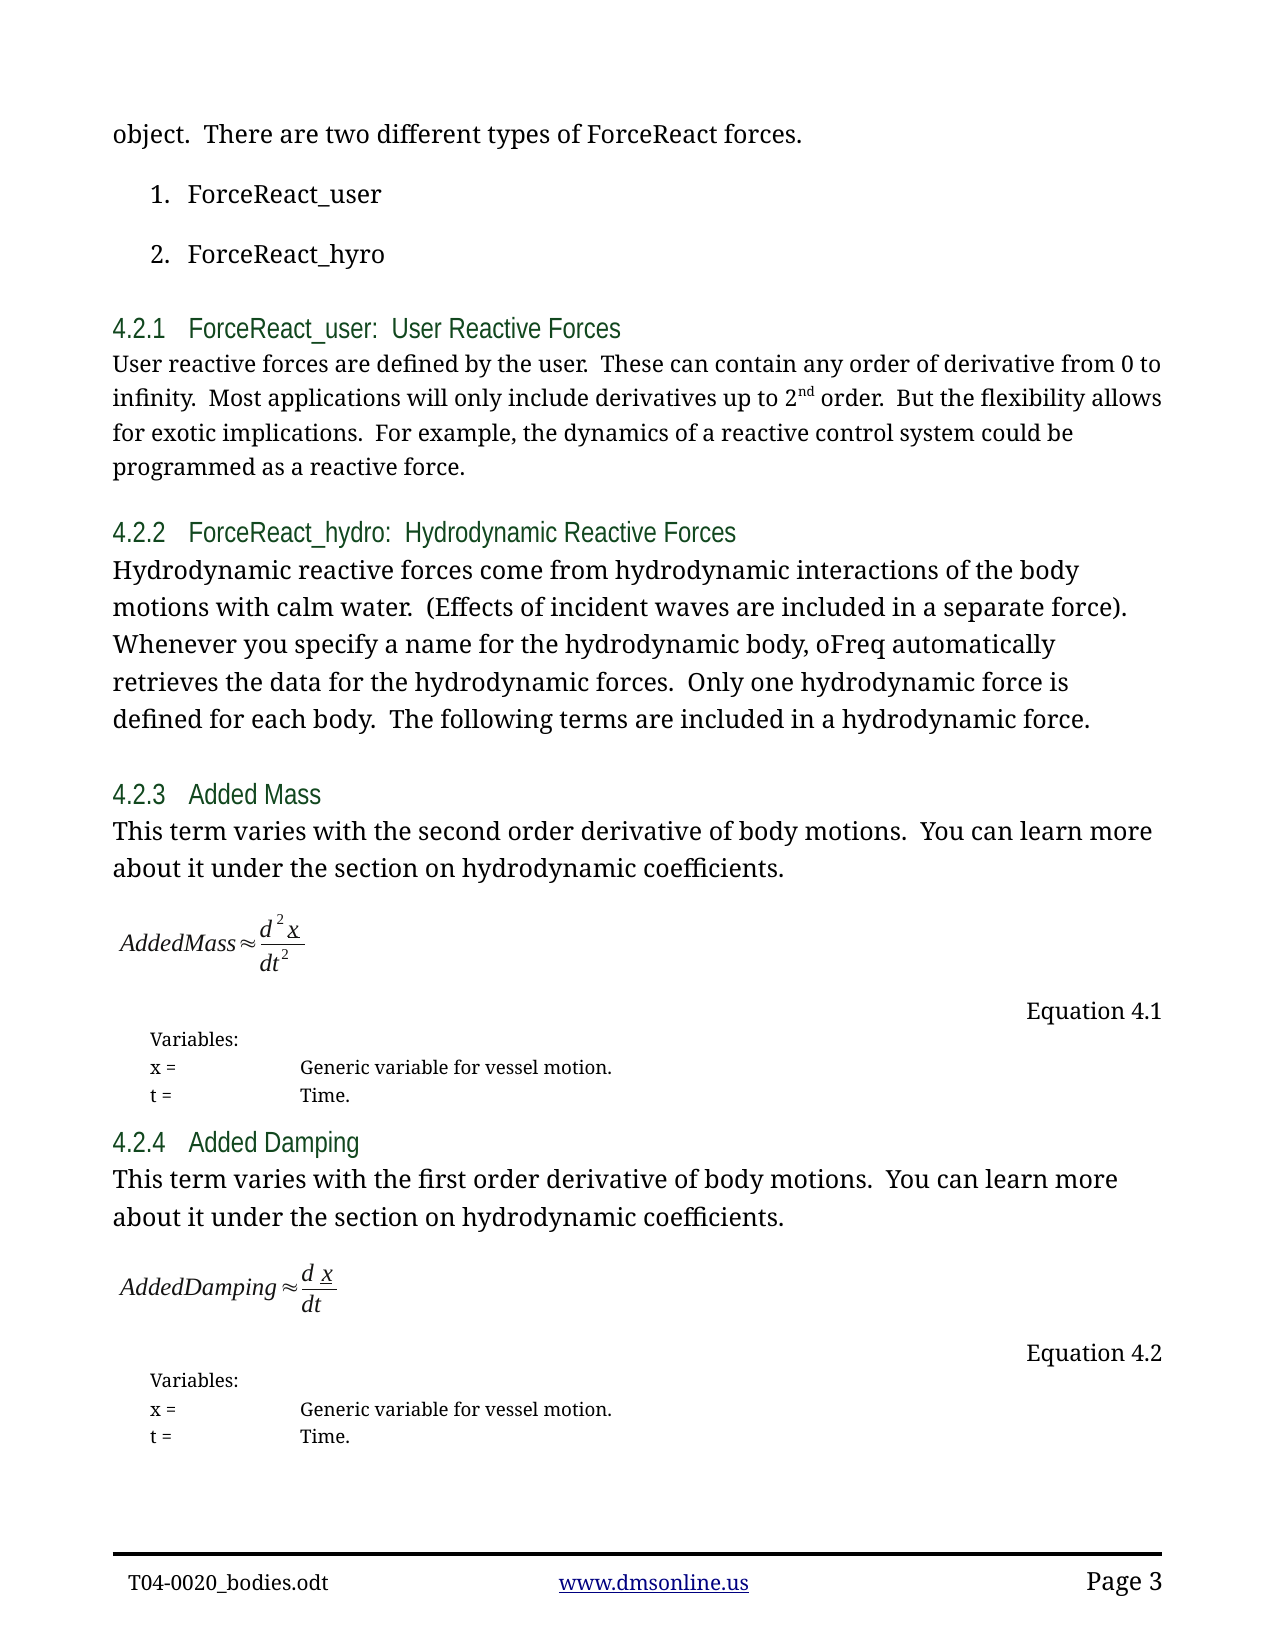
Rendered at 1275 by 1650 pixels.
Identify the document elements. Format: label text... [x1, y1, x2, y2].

text Equation 4.2 [112, 1337, 1162, 1368]
text object. There are two different types of ForceReact forces. [112, 117, 1162, 151]
text Equation 4.1 [112, 995, 1162, 1026]
list ForceReact_user [150, 176, 1162, 211]
list ForceReact_hyro [150, 236, 1162, 270]
text User reactive forces are defined by the user. These can contain any order of derivative from 0 to infinity. Most applications will only include derivatives up to 2nd order. But the flexibility allows for exotic implications. For example, the dynamics of a reactive control system could be programmed as a reactive force. [112, 348, 1162, 482]
text t = Time. [150, 1082, 1162, 1108]
text Hydrodynamic reactive forces come from hydrodynamic interactions of the body motions with calm water. (Effects of incident waves are included in a separate force). Whenever you specify a name for the hydrodynamic body, oFreq automatically retrieves the data for the hydrodynamic forces. Only one hydrodynamic force is defined for each body. The following terms are included in a hydrodynamic force. [112, 552, 1162, 736]
subtitle Added Damping [112, 1125, 1162, 1159]
text Variables: [150, 1026, 1162, 1052]
subtitle ForceReact_hydro: Hydrodynamic Reactive Forces [112, 516, 1162, 549]
text x = Generic variable for vessel motion. [150, 1396, 1162, 1421]
text This term varies with the first order derivative of body motions. You can learn more about it under the section on hydrodynamic coefficients. [112, 1162, 1162, 1233]
text Variables: [150, 1368, 1162, 1393]
subtitle Added Mass [112, 777, 1162, 810]
text t = Time. [150, 1424, 1162, 1449]
text This term varies with the second order derivative of body motions. You can learn more about it under the section on hydrodynamic coefficients. [112, 813, 1162, 885]
text x = Generic variable for vessel motion. [150, 1054, 1162, 1080]
subtitle ForceReact_user: User Reactive Forces [112, 311, 1162, 345]
